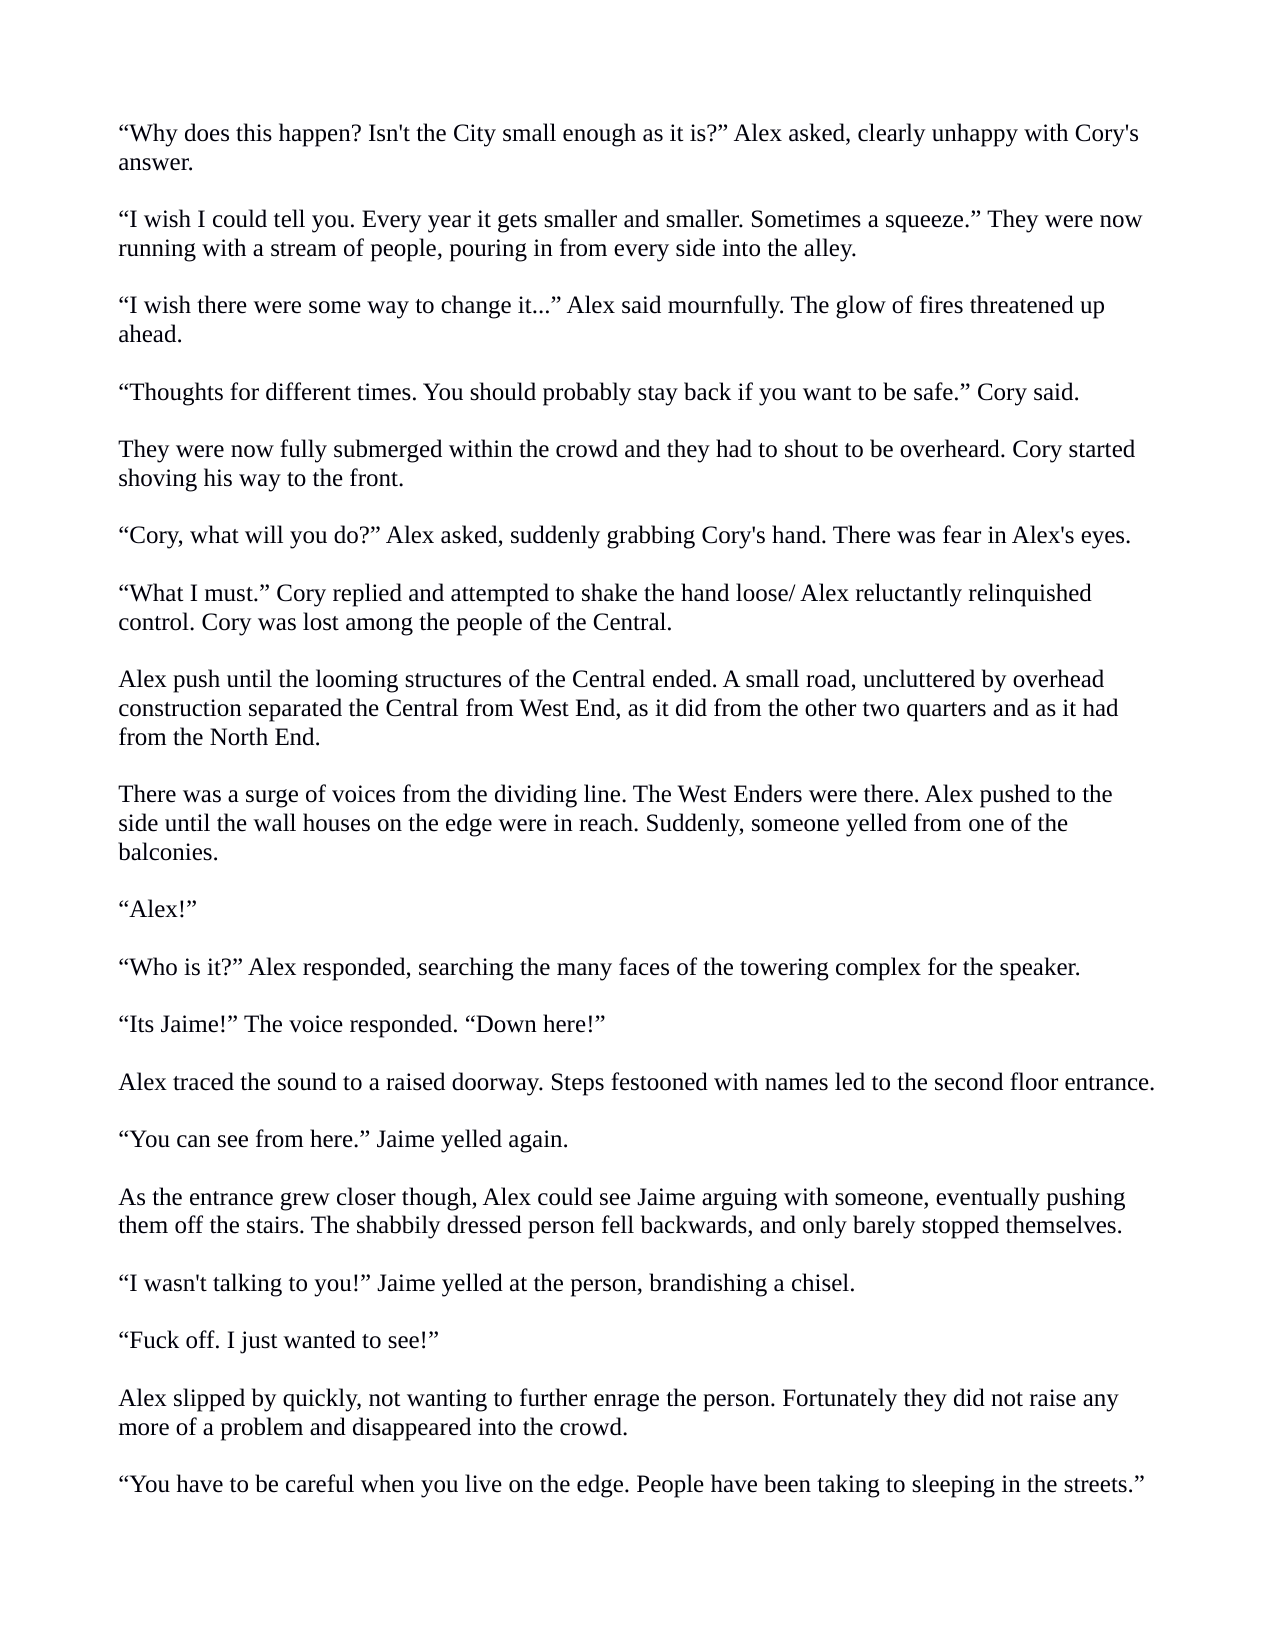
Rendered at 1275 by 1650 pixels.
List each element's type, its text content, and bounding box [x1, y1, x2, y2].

text “I wasn't talking to you!” Jaime yelled at the person, brandishing a chisel. [118, 1268, 1157, 1297]
text “Fuck off. I just wanted to see!” [118, 1326, 1157, 1354]
text “You can see from here.” Jaime yelled again. [118, 1124, 1157, 1153]
text “I wish I could tell you. Every year it gets smaller and smaller. Sometimes a squeeze.” They were now running with a stream of people, pouring in from every side into the alley. [118, 204, 1157, 262]
text “You have to be careful when you live on the edge. People have been taking to sleeping in the streets.” [118, 1469, 1157, 1498]
text “Cory, what will you do?” Alex asked, suddenly grabbing Cory's hand. There was fear in Alex's eyes. [118, 521, 1157, 549]
text “Its Jaime!” The voice responded. “Down here!” [118, 1009, 1157, 1038]
text There was a surge of voices from the dividing line. The West Enders were there. Alex pushed to the side until the wall houses on the edge were in reach. Suddenly, someone yelled from one of the balconies. [118, 779, 1157, 866]
text “What I must.” Cory replied and attempted to shake the hand loose/ Alex reluctantly relinquished control. Cory was lost among the people of the Central. [118, 578, 1157, 636]
text Alex push until the looming structures of the Central ended. A small road, uncluttered by overhead construction separated the Central from West End, as it did from the other two quarters and as it had from the North End. [118, 664, 1157, 751]
text “Who is it?” Alex responded, searching the many faces of the towering complex for the speaker. [118, 952, 1157, 981]
text “Thoughts for different times. You should probably stay back if you want to be safe.” Cory said. [118, 377, 1157, 406]
text As the entrance grew closer though, Alex could see Jaime arguing with someone, eventually pushing them off the stairs. The shabbily dressed person fell backwards, and only barely stopped themselves. [118, 1182, 1157, 1239]
text Alex traced the sound to a raised doorway. Steps festooned with names led to the second floor entrance. [118, 1067, 1157, 1096]
text “I wish there were some way to change it...” Alex said mournfully. The glow of fires threatened up ahead. [118, 291, 1157, 348]
text “Alex!” [118, 894, 1157, 923]
text They were now fully submerged within the crowd and they had to shout to be overheard. Cory started shoving his way to the front. [118, 434, 1157, 492]
text Alex slipped by quickly, not wanting to further enrage the person. Fortunately they did not raise any more of a problem and disappeared into the crowd. [118, 1383, 1157, 1441]
text “Why does this happen? Isn't the City small enough as it is?” Alex asked, clearly unhappy with Cory's answer. [118, 118, 1157, 176]
